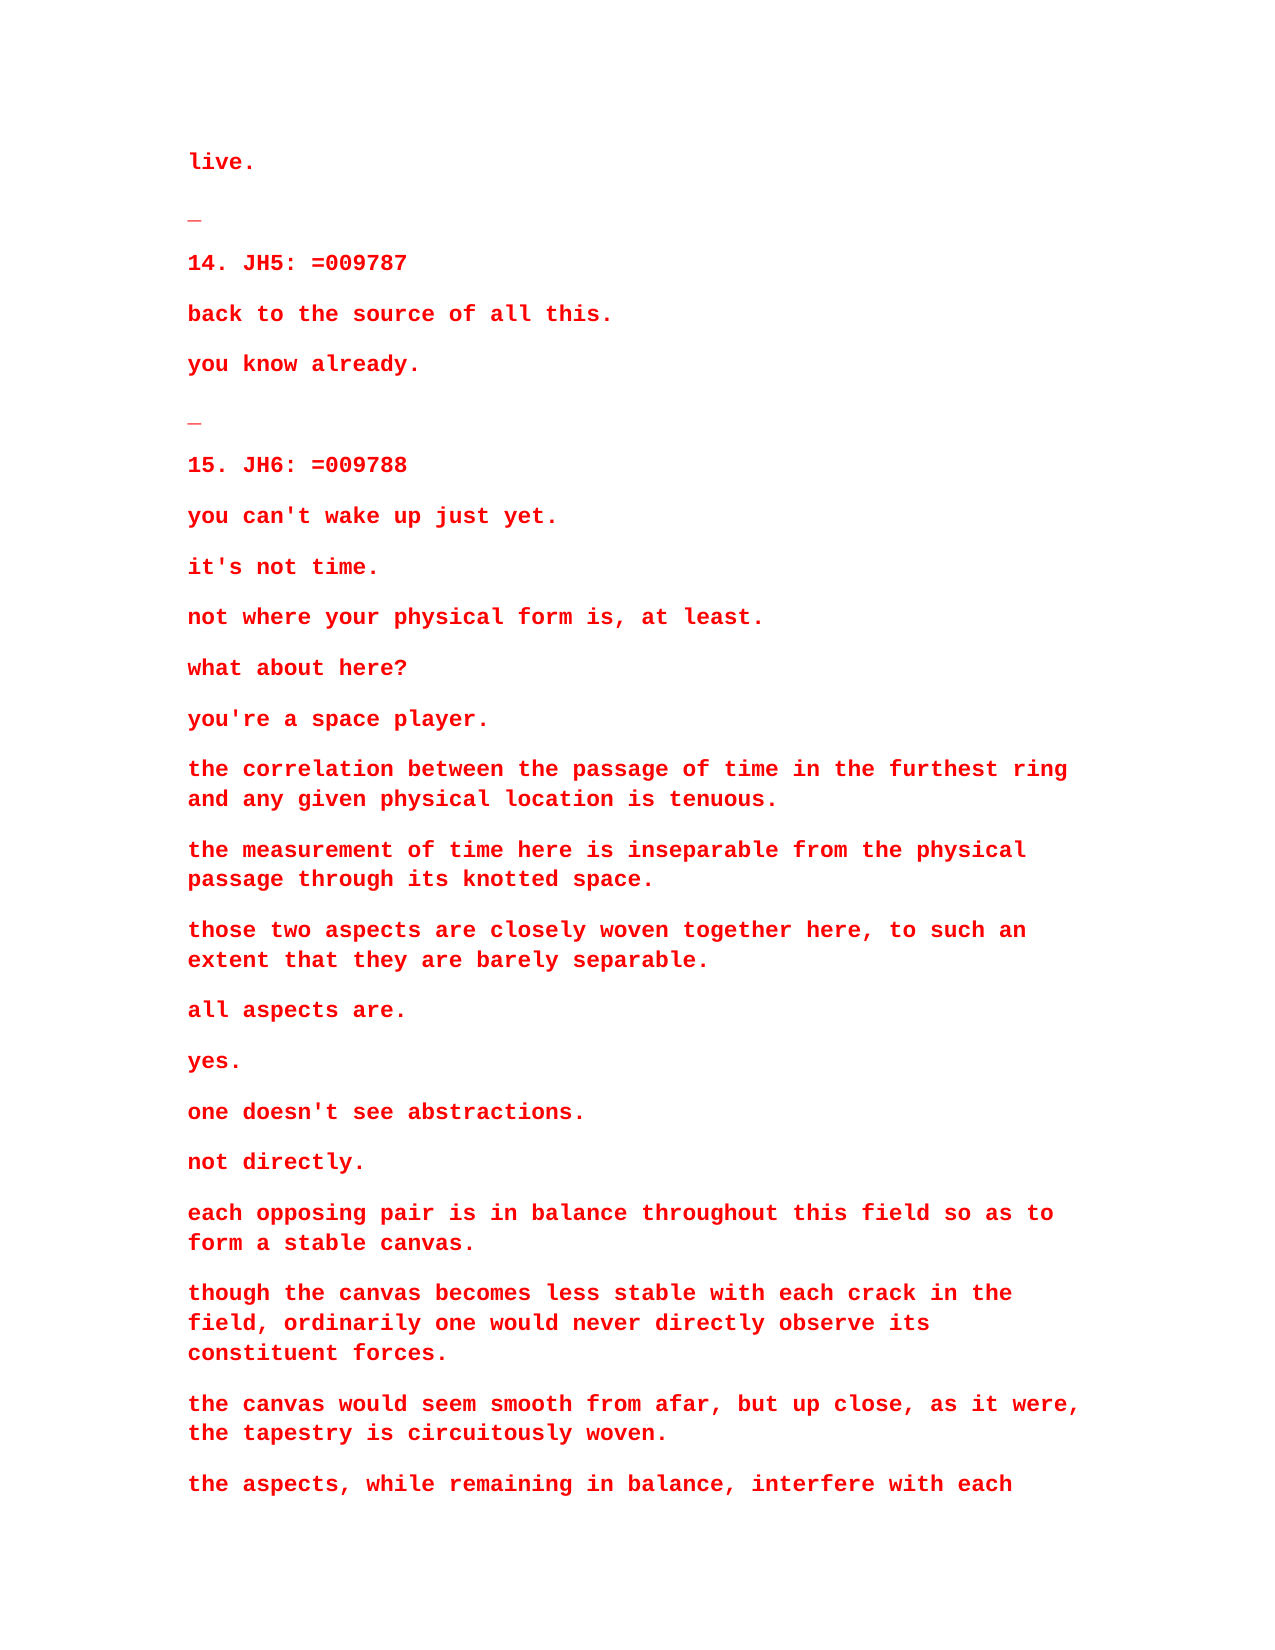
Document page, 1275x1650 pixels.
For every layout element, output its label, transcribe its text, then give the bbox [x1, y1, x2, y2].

text you can't wake up just yet. [187, 504, 1087, 530]
text not where your physical form is, at least. [187, 606, 1087, 632]
text _ [187, 201, 1087, 227]
text the measurement of time here is inseparable from the physical passage through its knotted space. [187, 838, 1087, 894]
text what about here? [187, 656, 1087, 682]
text not directly. [187, 1151, 1087, 1177]
text though the canvas becomes less stable with each crack in the field, ordinarily one would never directly observe its constituent forces. [187, 1282, 1087, 1367]
text all aspects are. [187, 999, 1087, 1025]
text _ [187, 403, 1087, 429]
text yes. [187, 1049, 1087, 1075]
text back to the source of all this. [187, 302, 1087, 328]
text 15. JH6: =009788 [187, 454, 1087, 480]
text the aspects, while remaining in balance, interfere with each [187, 1472, 1087, 1498]
text live. [187, 150, 1087, 176]
text the canvas would seem smooth from afar, but up close, as it were, the tapestry is circuitously woven. [187, 1392, 1087, 1448]
text those two aspects are closely woven together here, to such an extent that they are barely separable. [187, 918, 1087, 974]
text you know already. [187, 352, 1087, 378]
text one doesn't see abstractions. [187, 1100, 1087, 1126]
text each opposing pair is in balance throughout this field so as to form a stable canvas. [187, 1201, 1087, 1257]
text it's not time. [187, 555, 1087, 581]
text you're a space player. [187, 707, 1087, 733]
text the correlation between the passage of time in the furthest ring and any given physical location is tenuous. [187, 757, 1087, 813]
text 14. JH5: =009787 [187, 251, 1087, 277]
